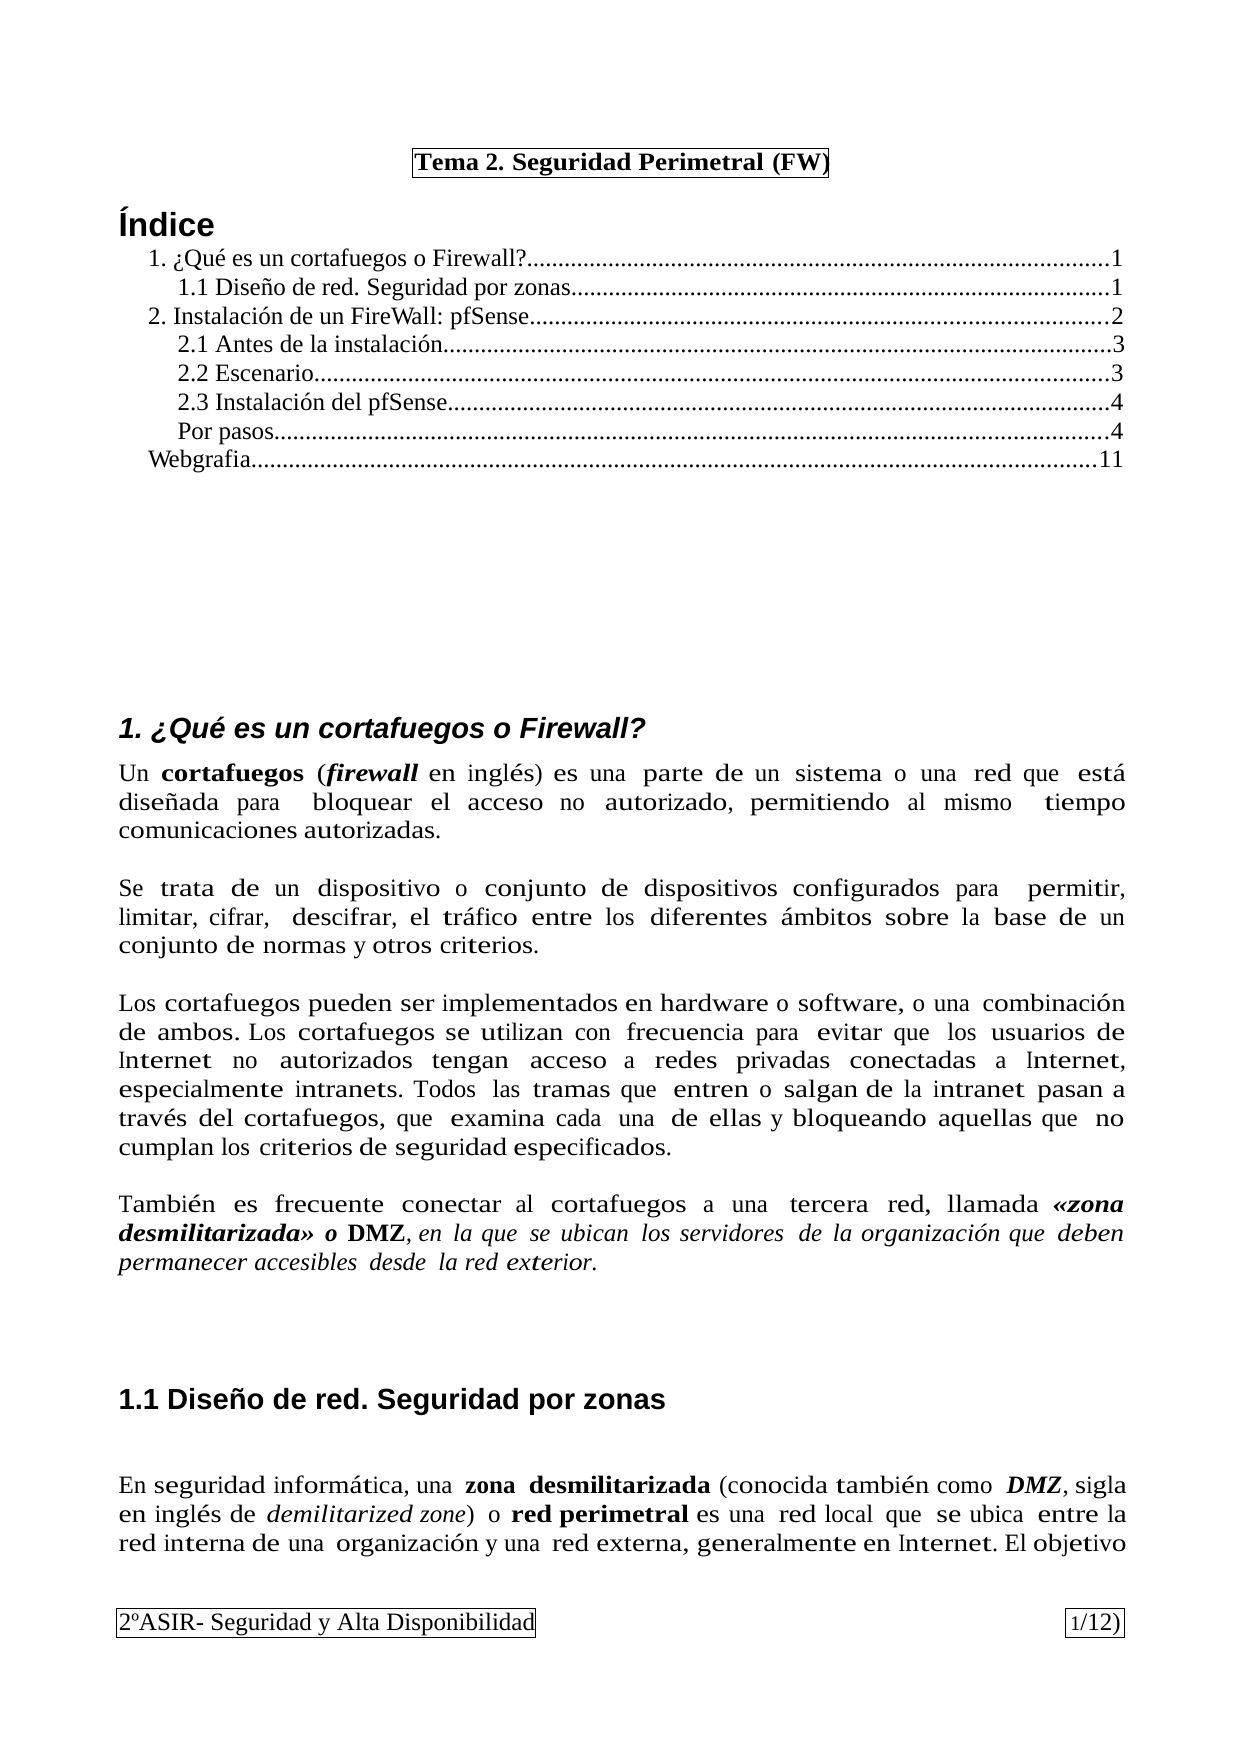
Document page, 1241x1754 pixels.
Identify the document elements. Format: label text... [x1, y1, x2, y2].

text 1.1 Diseño de red. Seguridad por zonas......................................................................................1 [177, 272, 1134, 301]
text 1. ¿Qué es un cortafuegos o Firewall? [118, 711, 649, 745]
text También es frecuente conectar al cortafuegos a una tercera red, llamada «zona desmilitarizada» o DMZ, en la que se ubican los servidores de la organización que deben permanecer accesibles desde la red exterior. [118, 1189, 1125, 1276]
text Un cortafuegos (firewall en inglés) es una parte de un sistema o una red que está diseñada para bloquear el acceso no autorizado, permitiendo al mismo tiempo comunicaciones autorizadas. [118, 758, 1126, 844]
text 2.1 Antes de la instalación...........................................................................................................3 [177, 329, 1134, 358]
text En seguridad informática, una zona desmilitarizada (conocida también como DMZ, sigla en inglés de demilitarized zone) o red perimetral es una red local que se ubica entre la red interna de una organización y una red externa, generalmente en Internet. El objetivo [118, 1470, 1127, 1557]
text Por pasos.....................................................................................................................................4 [177, 416, 1134, 444]
text Índice [118, 205, 220, 243]
text 2.2 Escenario...............................................................................................................................3 [177, 358, 1134, 387]
text Se trata de un dispositivo o conjunto de dispositivos configurados para permitir, limitar, cifrar, descifrar, el tráfico entre los diferentes ámbitos sobre la base de un conjunto de normas y otros criterios. [118, 873, 1126, 959]
text Los cortafuegos pueden ser implementados en hardware o software, o una combinación de ambos. Los cortafuegos se utilizan con frecuencia para evitar que los usuarios de Internet no autorizados tengan acceso a redes privadas conectadas a Internet, especialmente intranets. Todos las tramas que entren o salgan de la intranet pasan a través del cortafuegos, que examina cada una de ellas y bloqueando aquellas que no cumplan los criterios de seguridad especificados. [118, 988, 1126, 1161]
text 2.3 Instalación del pfSense..........................................................................................................4 [177, 387, 1134, 416]
text 2. Instalación de un FireWall: pfSense............................................................................................2 [148, 301, 1134, 329]
text Webgrafia.......................................................................................................................................11 [148, 444, 1134, 473]
text 1. ¿Qué es un cortafuegos o Firewall?.............................................................................................1 [148, 243, 1134, 272]
text 1.1 Diseño de red. Seguridad por zonas [118, 1382, 669, 1416]
